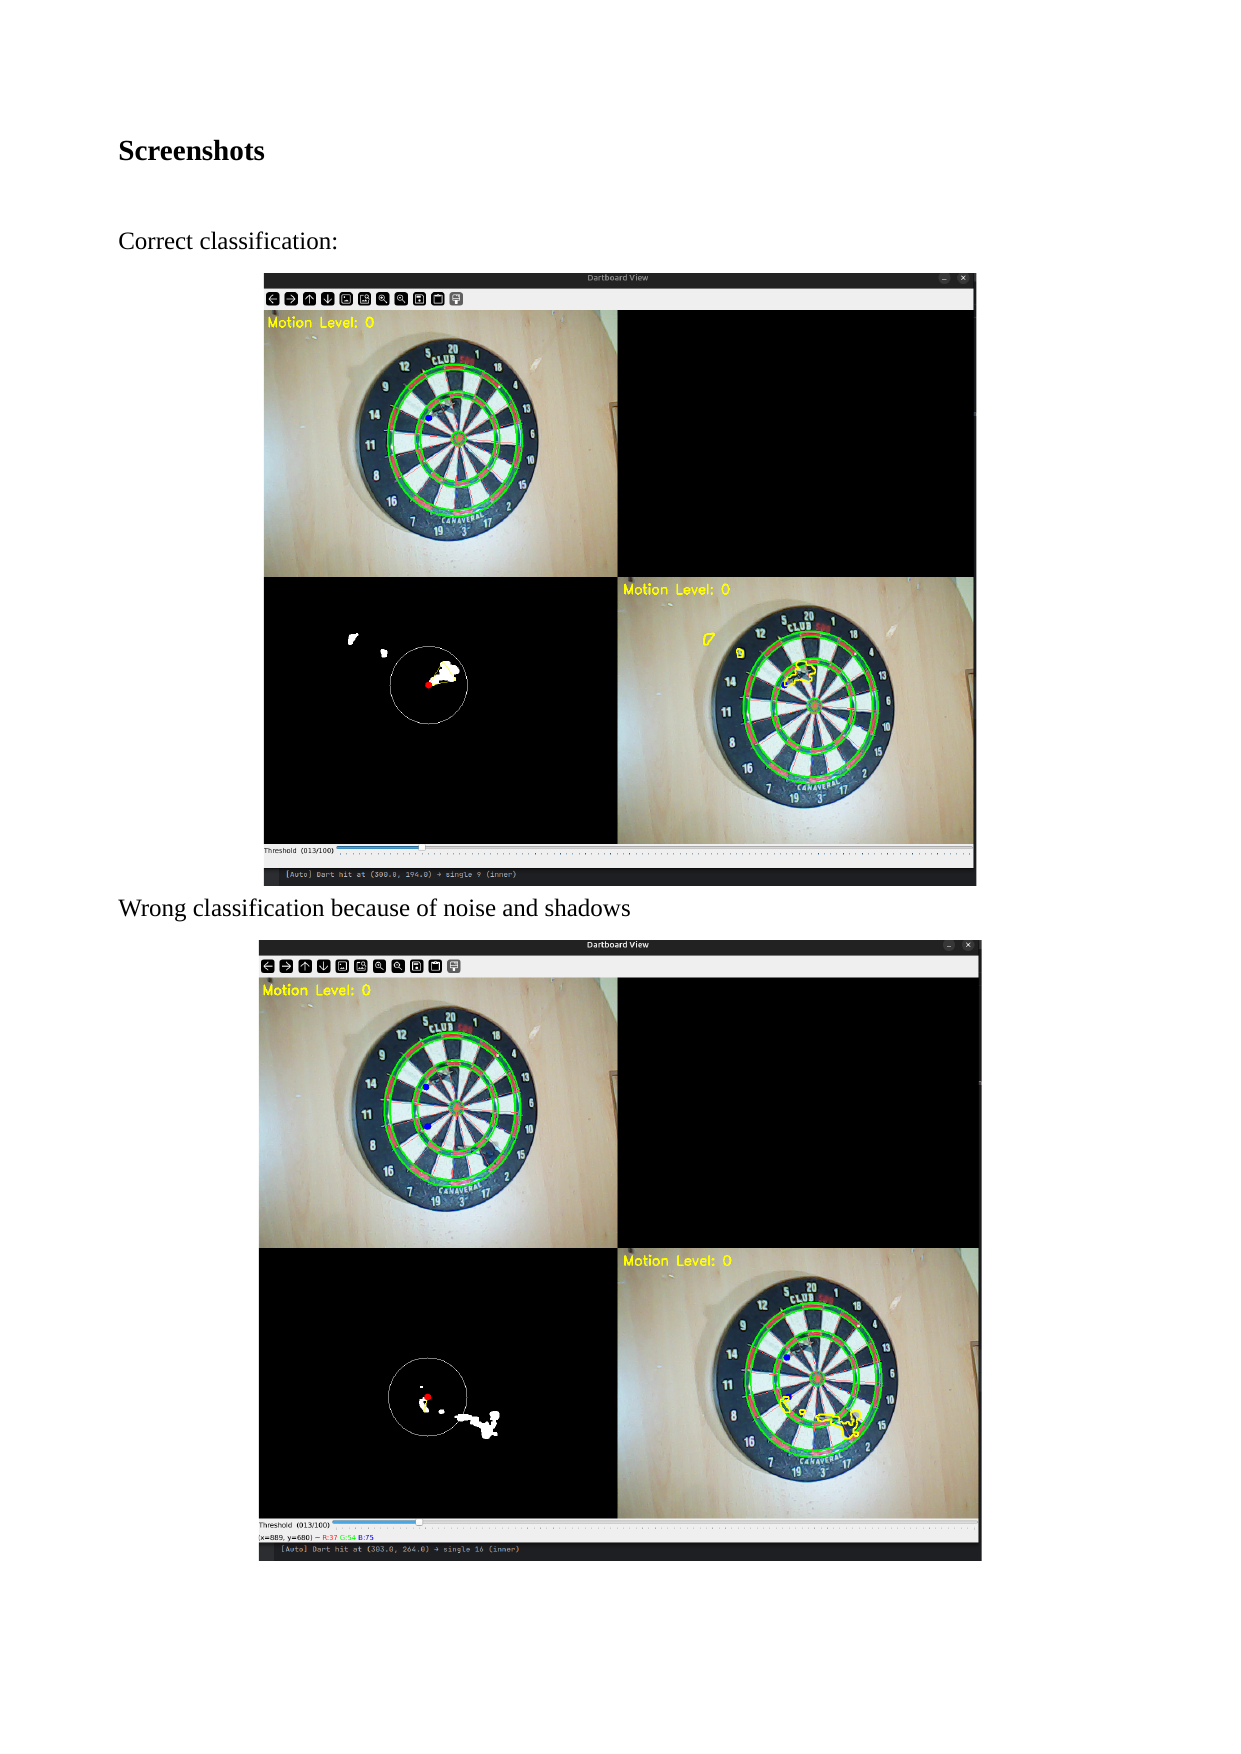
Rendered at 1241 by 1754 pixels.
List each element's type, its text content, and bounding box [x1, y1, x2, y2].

picture [263, 273, 977, 886]
text Correct classification: [118, 226, 1122, 255]
subtitle Screenshots [118, 133, 1122, 166]
picture [258, 940, 982, 1561]
text Wrong classification because of noise and shadows [118, 893, 1122, 922]
